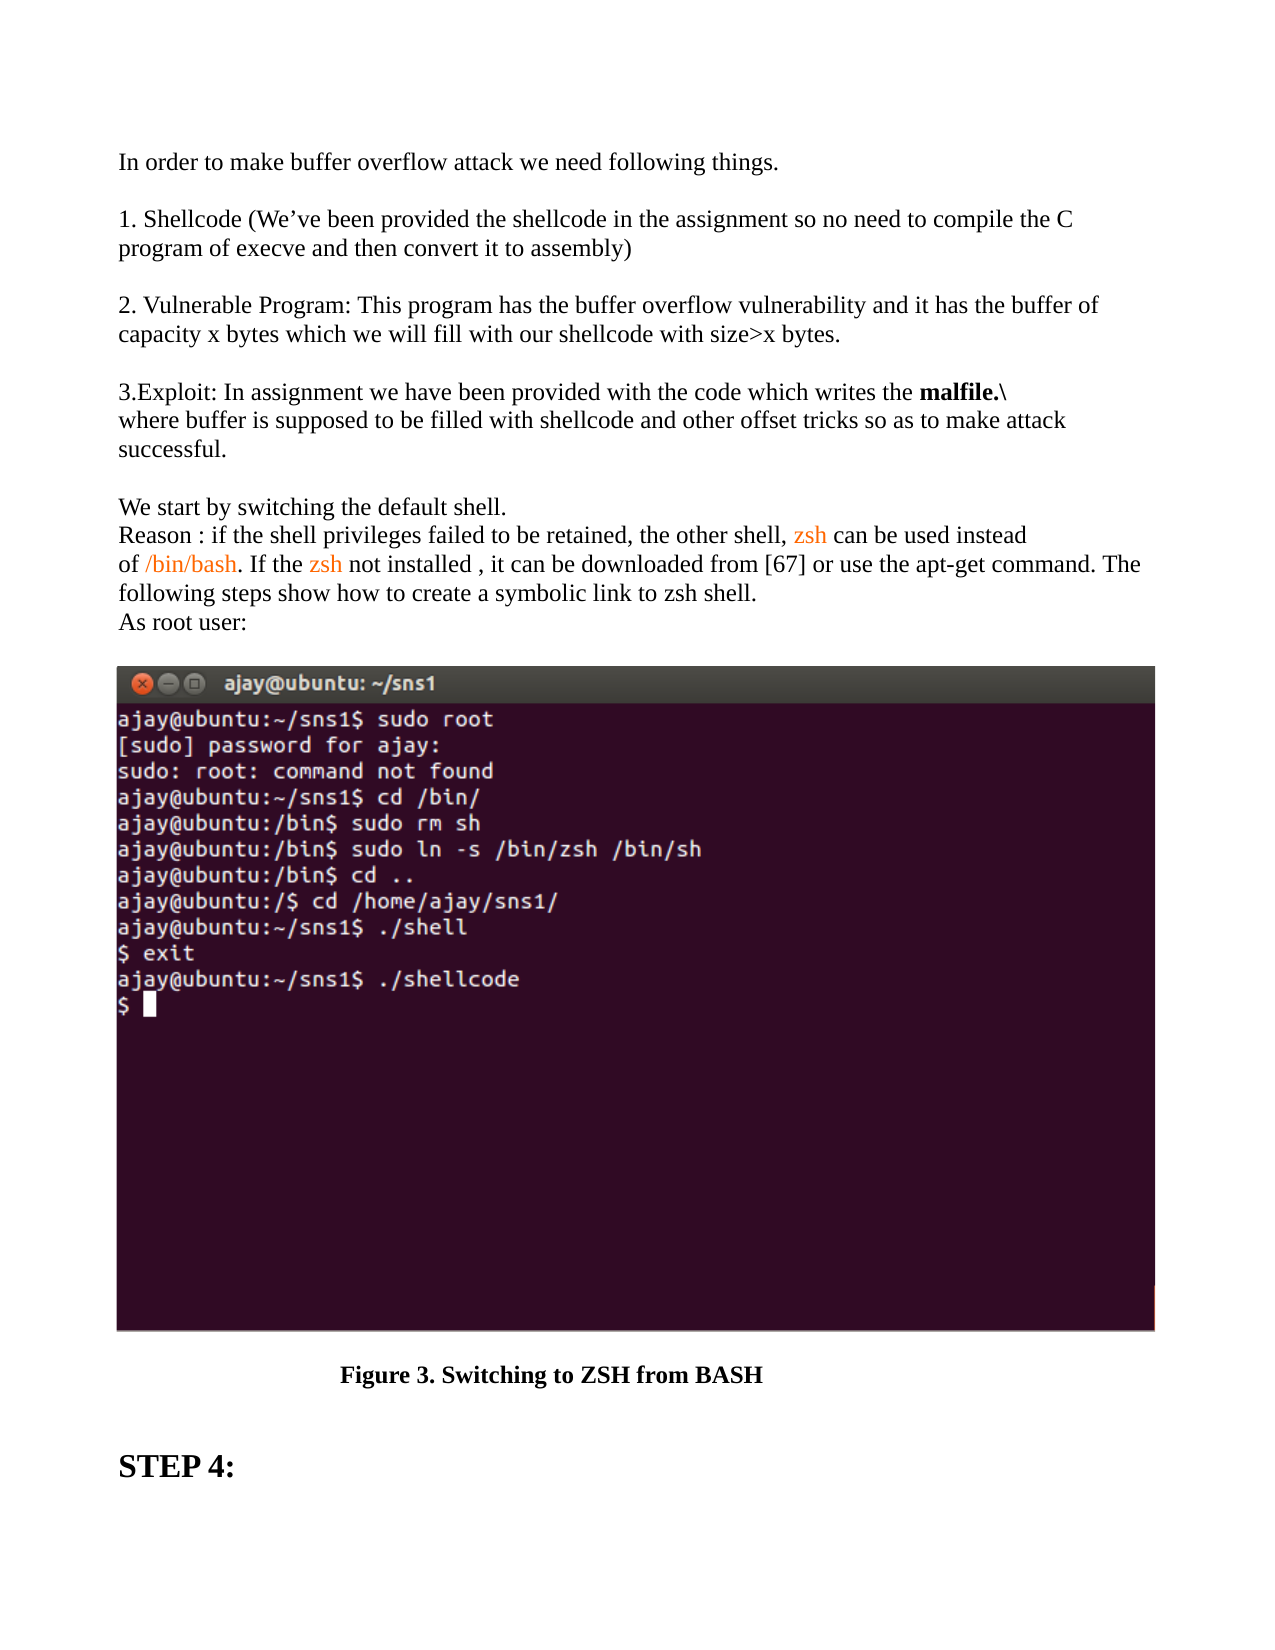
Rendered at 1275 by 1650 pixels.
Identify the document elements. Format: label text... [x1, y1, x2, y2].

text where buffer is supposed to be filled with shellcode and other offset tricks so as to make attack successful. [118, 406, 1157, 463]
text In order to make buffer overflow attack we need following things. [118, 147, 1157, 176]
text STEP 4: [118, 1446, 1157, 1485]
text We start by switching the default shell. [118, 492, 1157, 521]
text Figure 3. Switching to ZSH from BASH [118, 1360, 1157, 1389]
text 1. Shellcode (We’ve been provided the shellcode in the assignment so no need to compile the C program of execve and then convert it to assembly) [118, 204, 1157, 262]
text 2. Vulnerable Program: This program has the buffer overflow vulnerability and it has the buffer of capacity x bytes which we will fill with our shellcode with size>x bytes. [118, 291, 1157, 348]
text As root user: [118, 607, 1157, 636]
picture [116, 666, 1156, 1332]
text 3.Exploit: In assignment we have been provided with the code which writes the malfile.\ [118, 377, 1157, 406]
text Reason : if the shell privileges failed to be retained, the other shell, zsh can be used instead of /bin/bash. If the zsh not installed , it can be downloaded from [67] or use the apt-get command. The following steps show how to create a symbolic link to zsh shell. [118, 521, 1157, 607]
